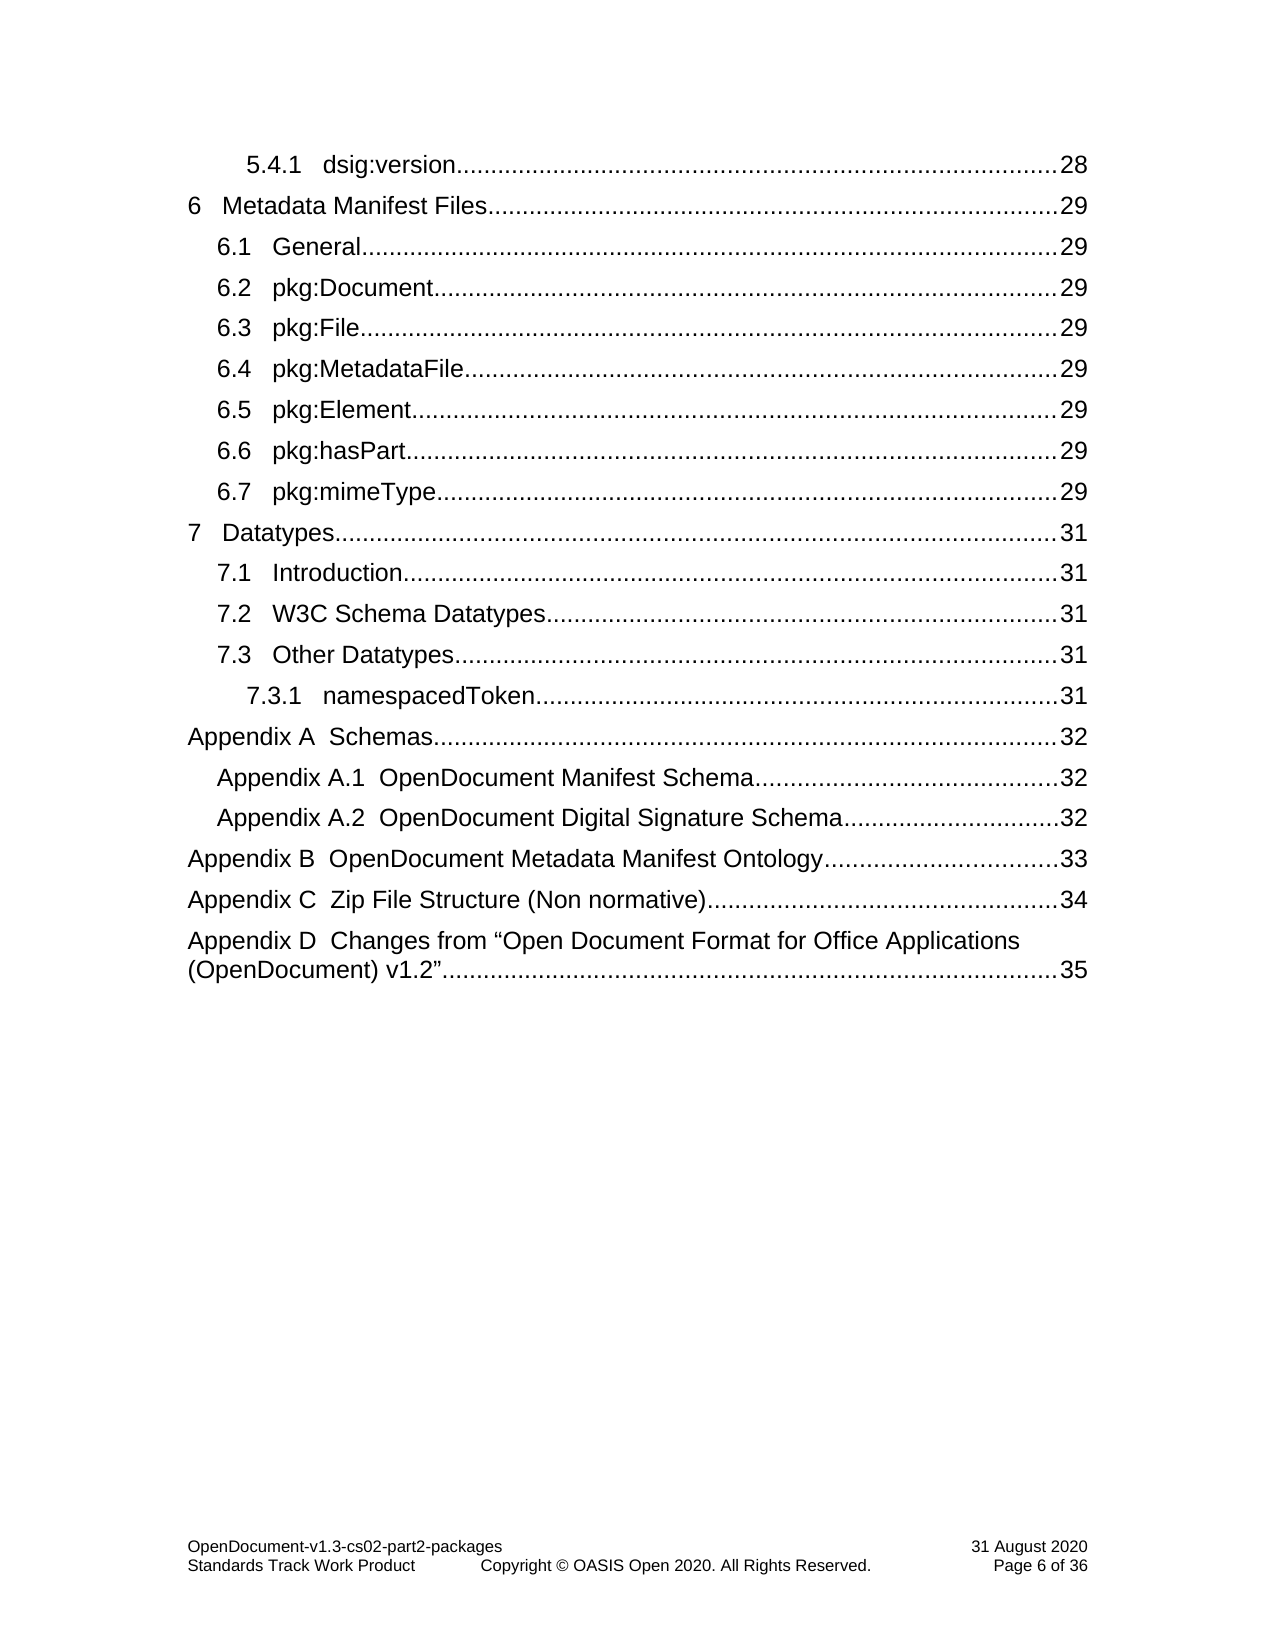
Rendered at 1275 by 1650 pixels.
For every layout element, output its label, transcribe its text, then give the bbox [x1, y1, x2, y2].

text Appendix A.1 OpenDocument Manifest Schema 32 [217, 762, 1088, 791]
text Appendix C Zip File Structure (Non normative) 34 [187, 885, 1088, 914]
text 6.7 pkg:mimeType 29 [217, 477, 1088, 505]
text 6.2 pkg:Document 29 [217, 272, 1088, 301]
text 6 Metadata Manifest Files 29 [187, 191, 1088, 219]
text 7.3 Other Datatypes 31 [217, 640, 1088, 669]
text 6.5 pkg:Element 29 [217, 395, 1088, 424]
text 6.6 pkg:hasPart 29 [217, 436, 1088, 464]
text Appendix A Schemas 32 [187, 722, 1088, 750]
text 6.3 pkg:File 29 [217, 313, 1088, 342]
text 6.1 General 29 [217, 232, 1088, 260]
text 7 Datatypes 31 [187, 517, 1088, 546]
text 7.2 W3C Schema Datatypes 31 [217, 599, 1088, 628]
text 5.4.1 dsig:version 28 [246, 150, 1088, 179]
text Appendix D Changes from “Open Document Format for Office Applications (OpenDocument) v1.2” 35 [187, 926, 1088, 983]
text 6.4 pkg:MetadataFile 29 [217, 354, 1088, 383]
text 7.3.1 namespacedToken 31 [246, 681, 1088, 709]
text Appendix A.2 OpenDocument Digital Signature Schema 32 [217, 803, 1088, 832]
text Appendix B OpenDocument Metadata Manifest Ontology 33 [187, 844, 1088, 873]
text 7.1 Introduction 31 [217, 558, 1088, 587]
